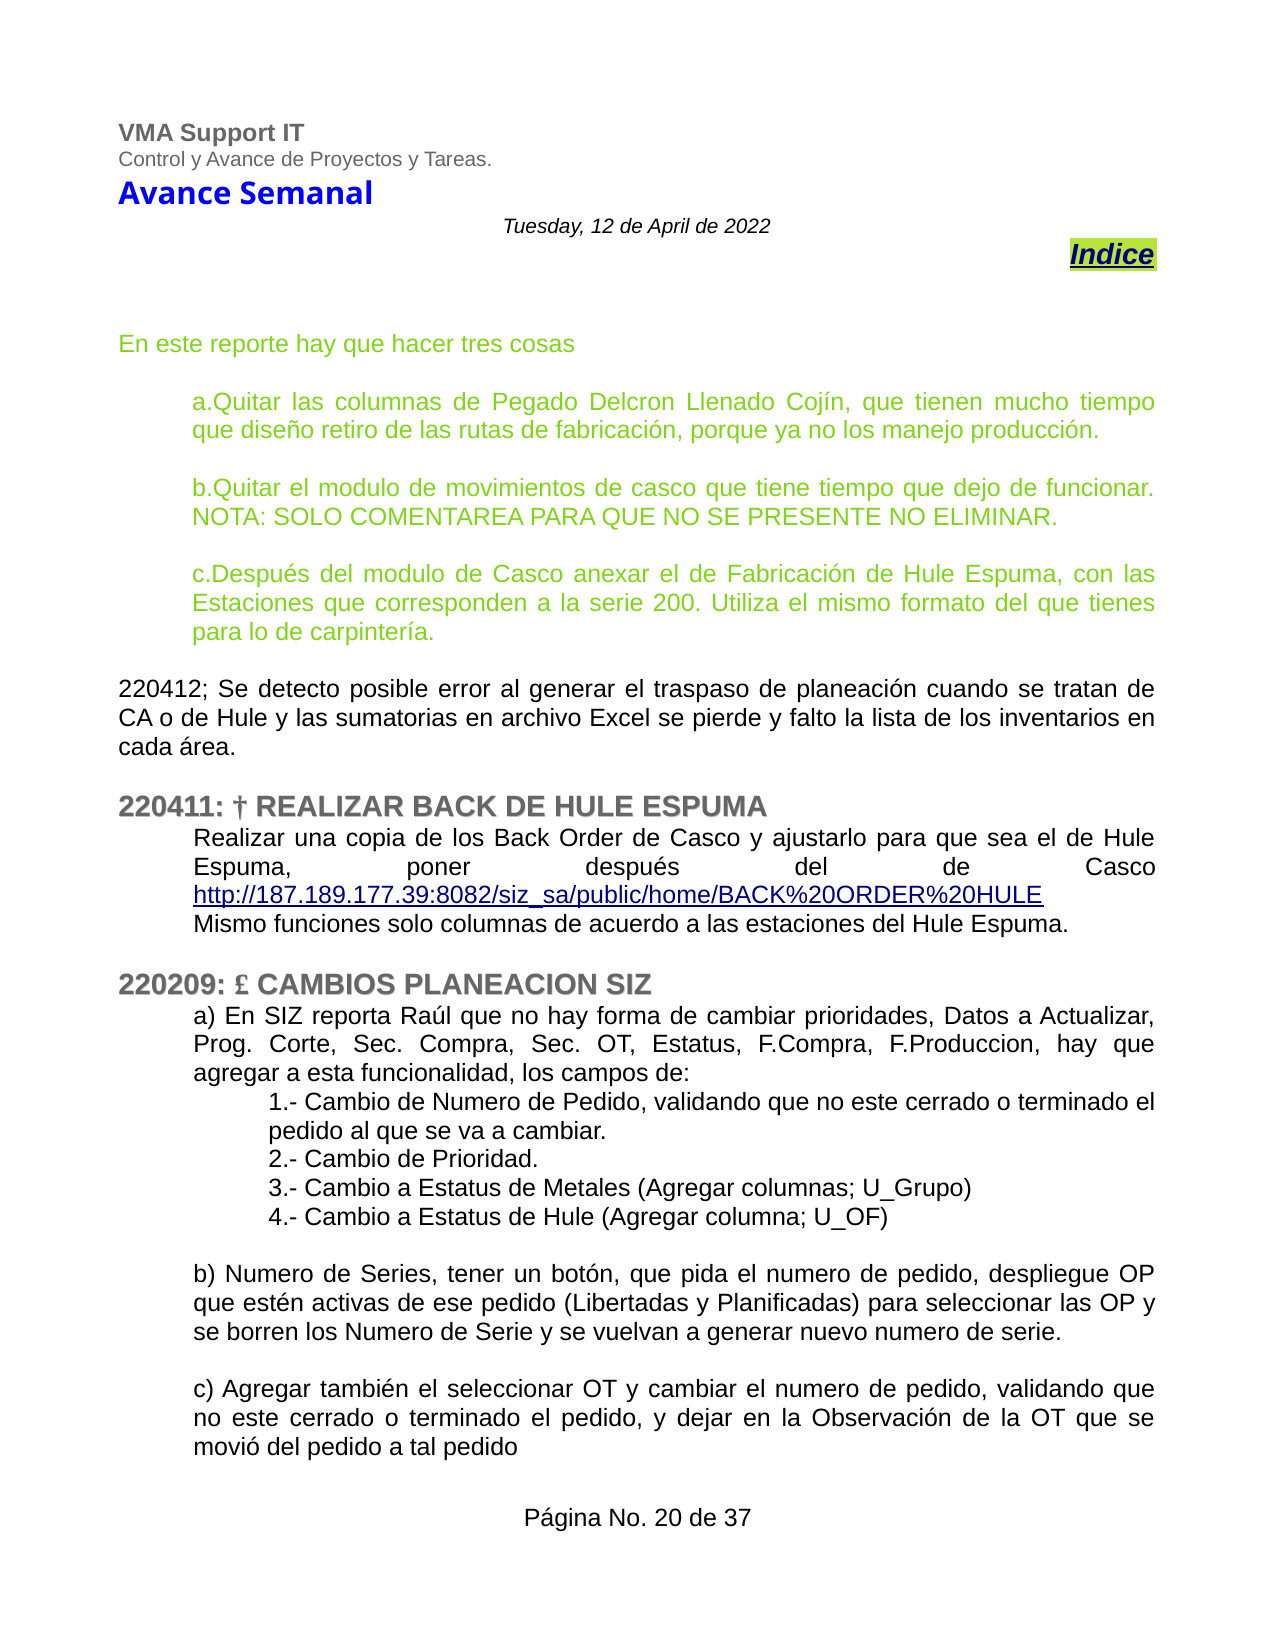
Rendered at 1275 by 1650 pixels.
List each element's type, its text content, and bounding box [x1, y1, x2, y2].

subtitle 220209: £ CAMBIOS PLANEACION SIZ [118, 967, 1157, 1001]
text 220412; Se detecto posible error al generar el traspaso de planeación cuando se tratan de CA o de Hule y las sumatorias en archivo Excel se pierde y falto la lista de los inventarios en cada área. [118, 674, 1157, 760]
text 3.- Cambio a Estatus de Metales (Agregar columnas; U_Grupo) [268, 1173, 1157, 1202]
text a) En SIZ reporta Raúl que no hay forma de cambiar prioridades, Datos a Actualizar, Prog. Corte, Sec. Compra, Sec. OT, Estatus, F.Compra, F.Produccion, hay que agregar a esta funcionalidad, los campos de: [193, 1001, 1157, 1087]
list Después del modulo de Casco anexar el de Fabricación de Hule Espuma, con las Estaciones que corresponden a la serie 200. Utiliza el mismo formato del que tienes para lo de carpintería. [118, 559, 1157, 645]
text Realizar una copia de los Back Order de Casco y ajustarlo para que sea el de Hule Espuma, poner después del de Casco http://187.189.177.39:8082/siz_sa/public/home/BACK%20ORDER%20HULE [193, 823, 1157, 909]
text c) Agregar también el seleccionar OT y cambiar el numero de pedido, validando que no este cerrado o terminado el pedido, y dejar en la Observación de la OT que se movió del pedido a tal pedido [193, 1374, 1157, 1461]
text En este reporte hay que hacer tres cosas [118, 329, 1157, 358]
list Quitar el modulo de movimientos de casco que tiene tiempo que dejo de funcionar. NOTA: SOLO COMENTAREA PARA QUE NO SE PRESENTE NO ELIMINAR. [118, 473, 1157, 530]
subtitle 220411: † REALIZAR BACK DE HULE ESPUMA [118, 789, 1157, 823]
text b) Numero de Series, tener un botón, que pida el numero de pedido, despliegue OP que estén activas de ese pedido (Libertadas y Planificadas) para seleccionar las OP y se borren los Numero de Serie y se vuelvan a generar nuevo numero de serie. [193, 1259, 1157, 1346]
text 1.- Cambio de Numero de Pedido, validando que no este cerrado o terminado el pedido al que se va a cambiar. [268, 1087, 1157, 1144]
text Mismo funciones solo columnas de acuerdo a las estaciones del Hule Espuma. [193, 909, 1157, 938]
list Quitar las columnas de Pegado Delcron Llenado Cojín, que tienen mucho tiempo que diseño retiro de las rutas de fabricación, porque ya no los manejo producción. [118, 387, 1157, 444]
text 4.- Cambio a Estatus de Hule (Agregar columna; U_OF) [268, 1202, 1157, 1231]
text 2.- Cambio de Prioridad. [268, 1144, 1157, 1173]
